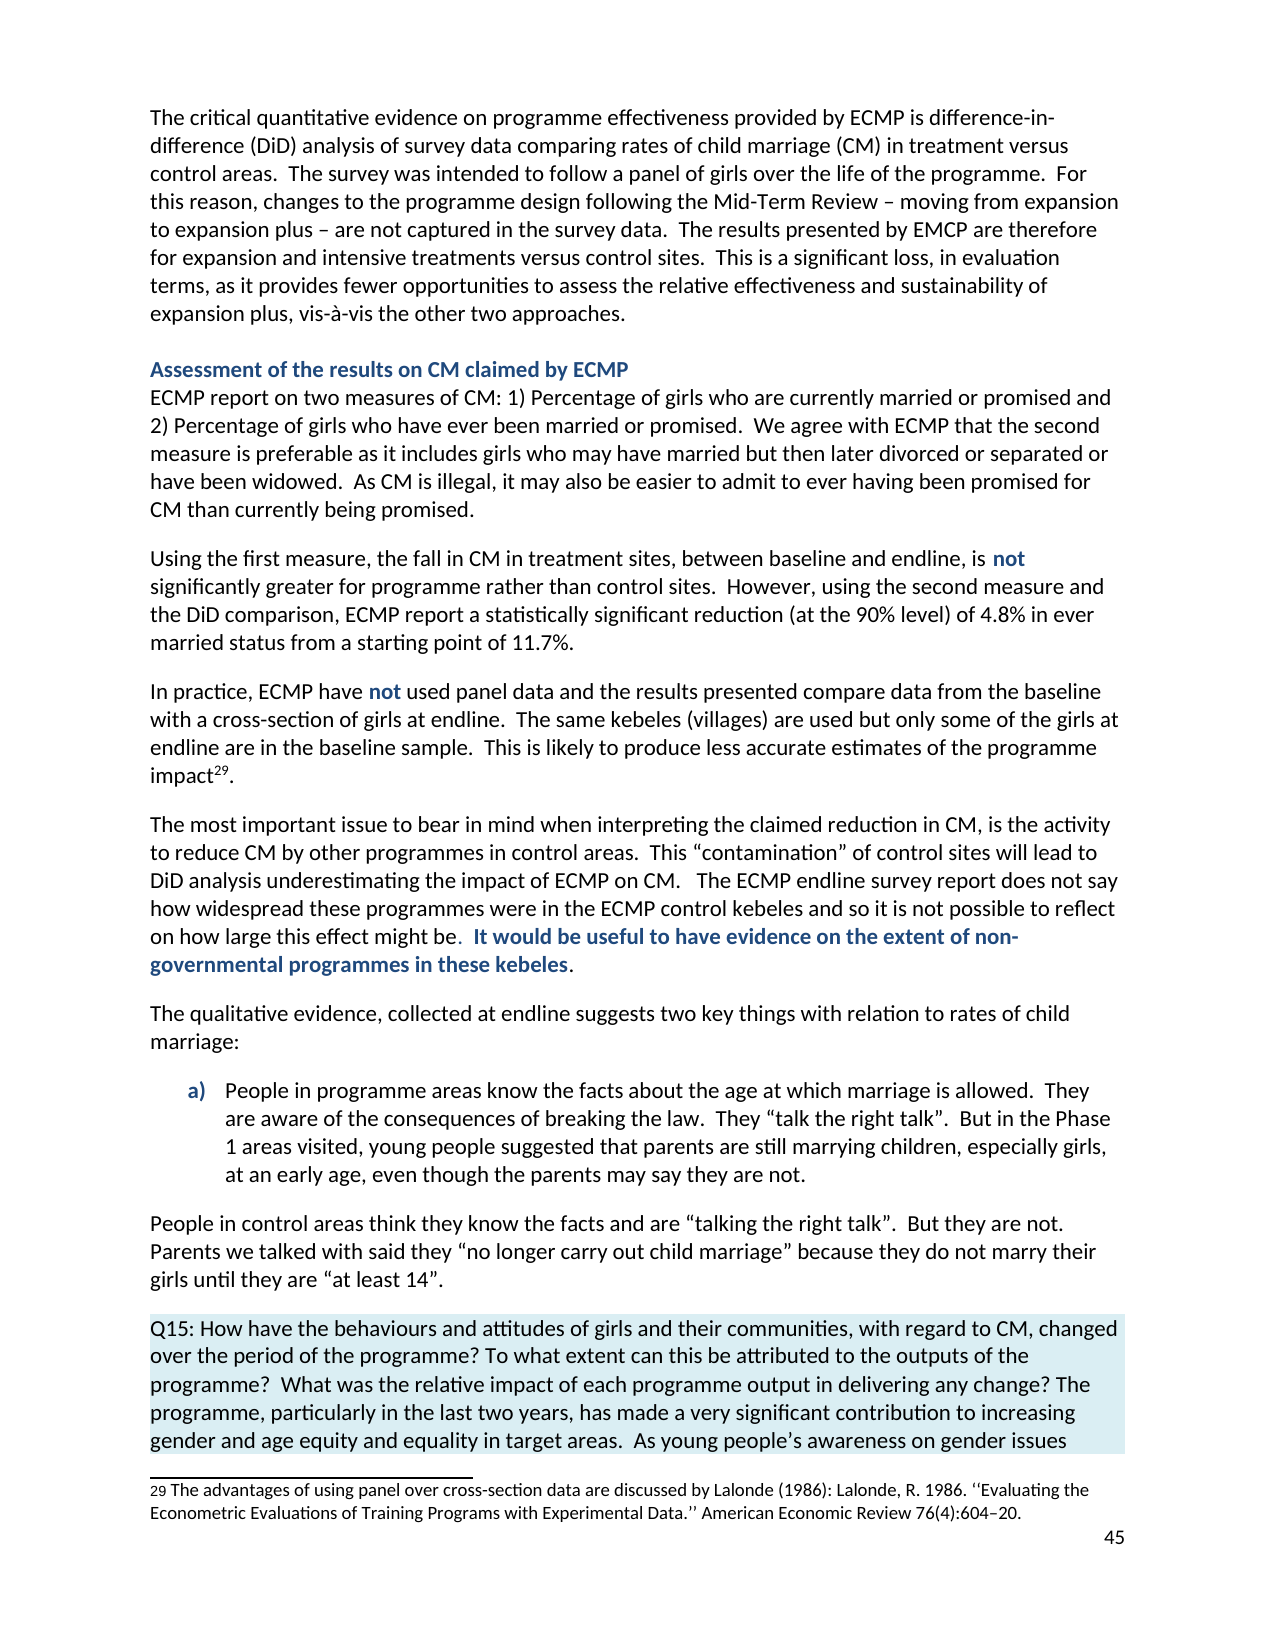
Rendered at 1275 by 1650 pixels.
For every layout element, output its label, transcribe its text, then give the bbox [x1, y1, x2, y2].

text Q15: How have the behaviours and attitudes of girls and their communities, with regard to CM, changed over the period of the programme? To what extent can this be attributed to the outputs of the programme? What was the relative impact of each programme output in delivering any change? The programme, particularly in the last two years, has made a very significant contribution to increasing gender and age equity and equality in target areas. As young people’s awareness on gender issues [150, 1314, 1125, 1454]
text The advantages of using panel over cross-section data are discussed by Lalonde (1986): Lalonde, R. 1986. ‘‘Evaluating the Econometric Evaluations of Training Programs with Experimental Data.’’ American Economic Review 76(4):604–20. [150, 1478, 1125, 1524]
text In practice, ECMP have not used panel data and the results presented compare data from the baseline with a cross-section of girls at endline. The same kebeles (villages) are used but only some of the girls at endline are in the baseline sample. This is likely to produce less accurate estimates of the programme impact. [150, 677, 1125, 789]
text ECMP report on two measures of CM: 1) Percentage of girls who are currently married or promised and 2) Percentage of girls who have ever been married or promised. We agree with ECMP that the second measure is preferable as it includes girls who may have married but then later divorced or separated or have been widowed. As CM is illegal, it may also be easier to admit to ever having been promised for CM than currently being promised. [150, 383, 1125, 523]
text The critical quantitative evidence on programme effectiveness provided by ECMP is difference-in-difference (DiD) analysis of survey data comparing rates of child marriage (CM) in treatment versus control areas. The survey was intended to follow a panel of girls over the life of the programme. For this reason, changes to the programme design following the Mid-Term Review – moving from expansion to expansion plus – are not captured in the survey data. The results presented by EMCP are therefore for expansion and intensive treatments versus control sites. This is a significant loss, in evaluation terms, as it provides fewer opportunities to assess the relative effectiveness and sustainability of expansion plus, vis-à-vis the other two approaches. [150, 103, 1125, 327]
text The most important issue to bear in mind when interpreting the claimed reduction in CM, is the activity to reduce CM by other programmes in control areas. This “contamination” of control sites will lead to DiD analysis underestimating the impact of ECMP on CM. The ECMP endline survey report does not say how widespread these programmes were in the ECMP control kebeles and so it is not possible to reflect on how large this effect might be. It would be useful to have evidence on the extent of non-governmental programmes in these kebeles. [150, 810, 1125, 978]
text People in control areas think they know the facts and are “talking the right talk”. But they are not. Parents we talked with said they “no longer carry out child marriage” because they do not marry their girls until they are “at least 14”. [150, 1209, 1125, 1293]
text Using the first measure, the fall in CM in treatment sites, between baseline and endline, is not significantly greater for programme rather than control sites. However, using the second measure and the DiD comparison, ECMP report a statistically significant reduction (at the 90% level) of 4.8% in ever married status from a starting point of 11.7%. [150, 544, 1125, 656]
text Assessment of the results on CM claimed by ECMP [150, 355, 1125, 383]
list People in programme areas know the facts about the age at which marriage is allowed. They are aware of the consequences of breaking the law. They “talk the right talk”. But in the Phase 1 areas visited, young people suggested that parents are still marrying children, especially girls, at an early age, even though the parents may say they are not. [187, 1076, 1125, 1188]
text The qualitative evidence, collected at endline suggests two key things with relation to rates of child marriage: [150, 999, 1125, 1055]
